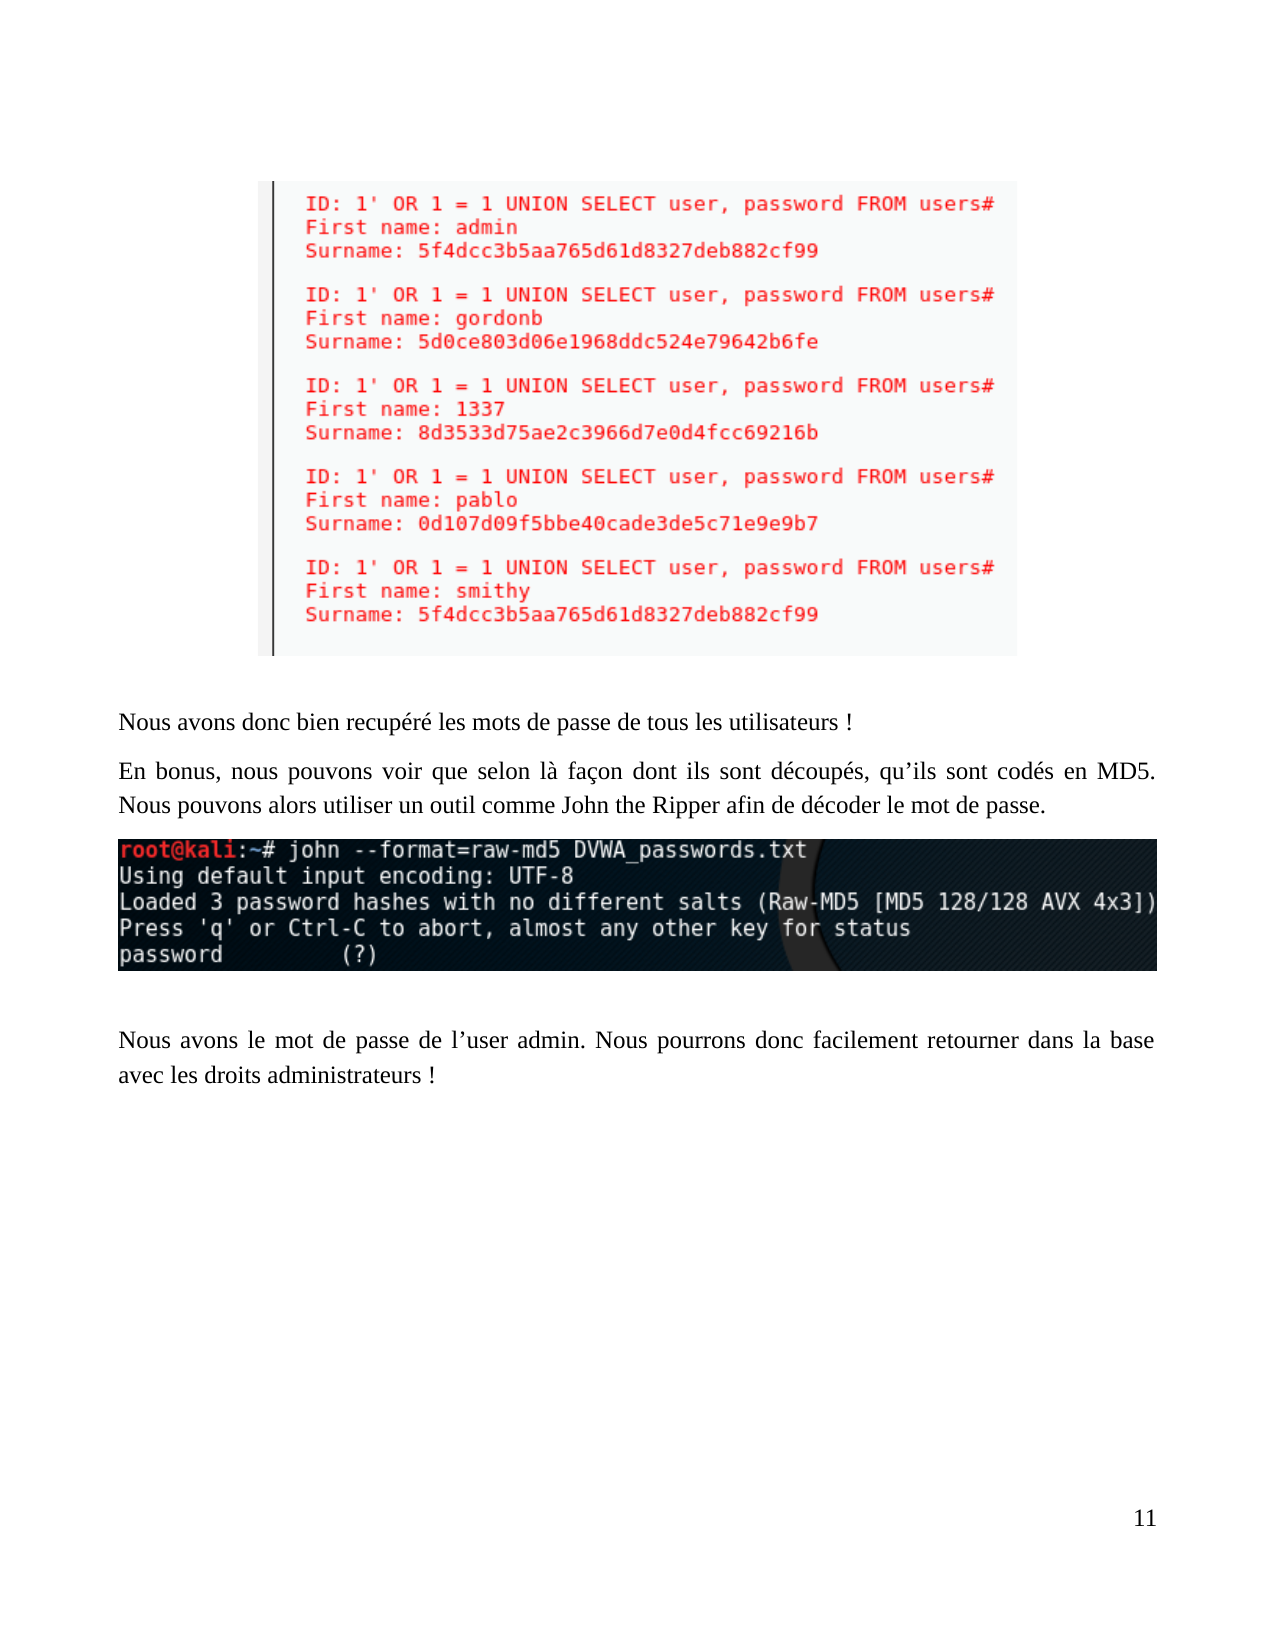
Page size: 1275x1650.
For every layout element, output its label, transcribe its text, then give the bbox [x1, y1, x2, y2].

picture [118, 839, 1157, 971]
text Nous avons donc bien recupéré les mots de passe de tous les utilisateurs ! [118, 707, 1157, 736]
picture [257, 181, 1018, 656]
text Nous avons le mot de passe de l’user admin. Nous pourrons donc facilement retourner dans la base avec les droits administrateurs ! [118, 1026, 1157, 1089]
text En bonus, nous pouvons voir que selon là façon dont ils sont découpés, qu’ils sont codés en MD5. Nous pouvons alors utiliser un outil comme John the Ripper afin de décoder le mot de passe. [118, 756, 1157, 819]
